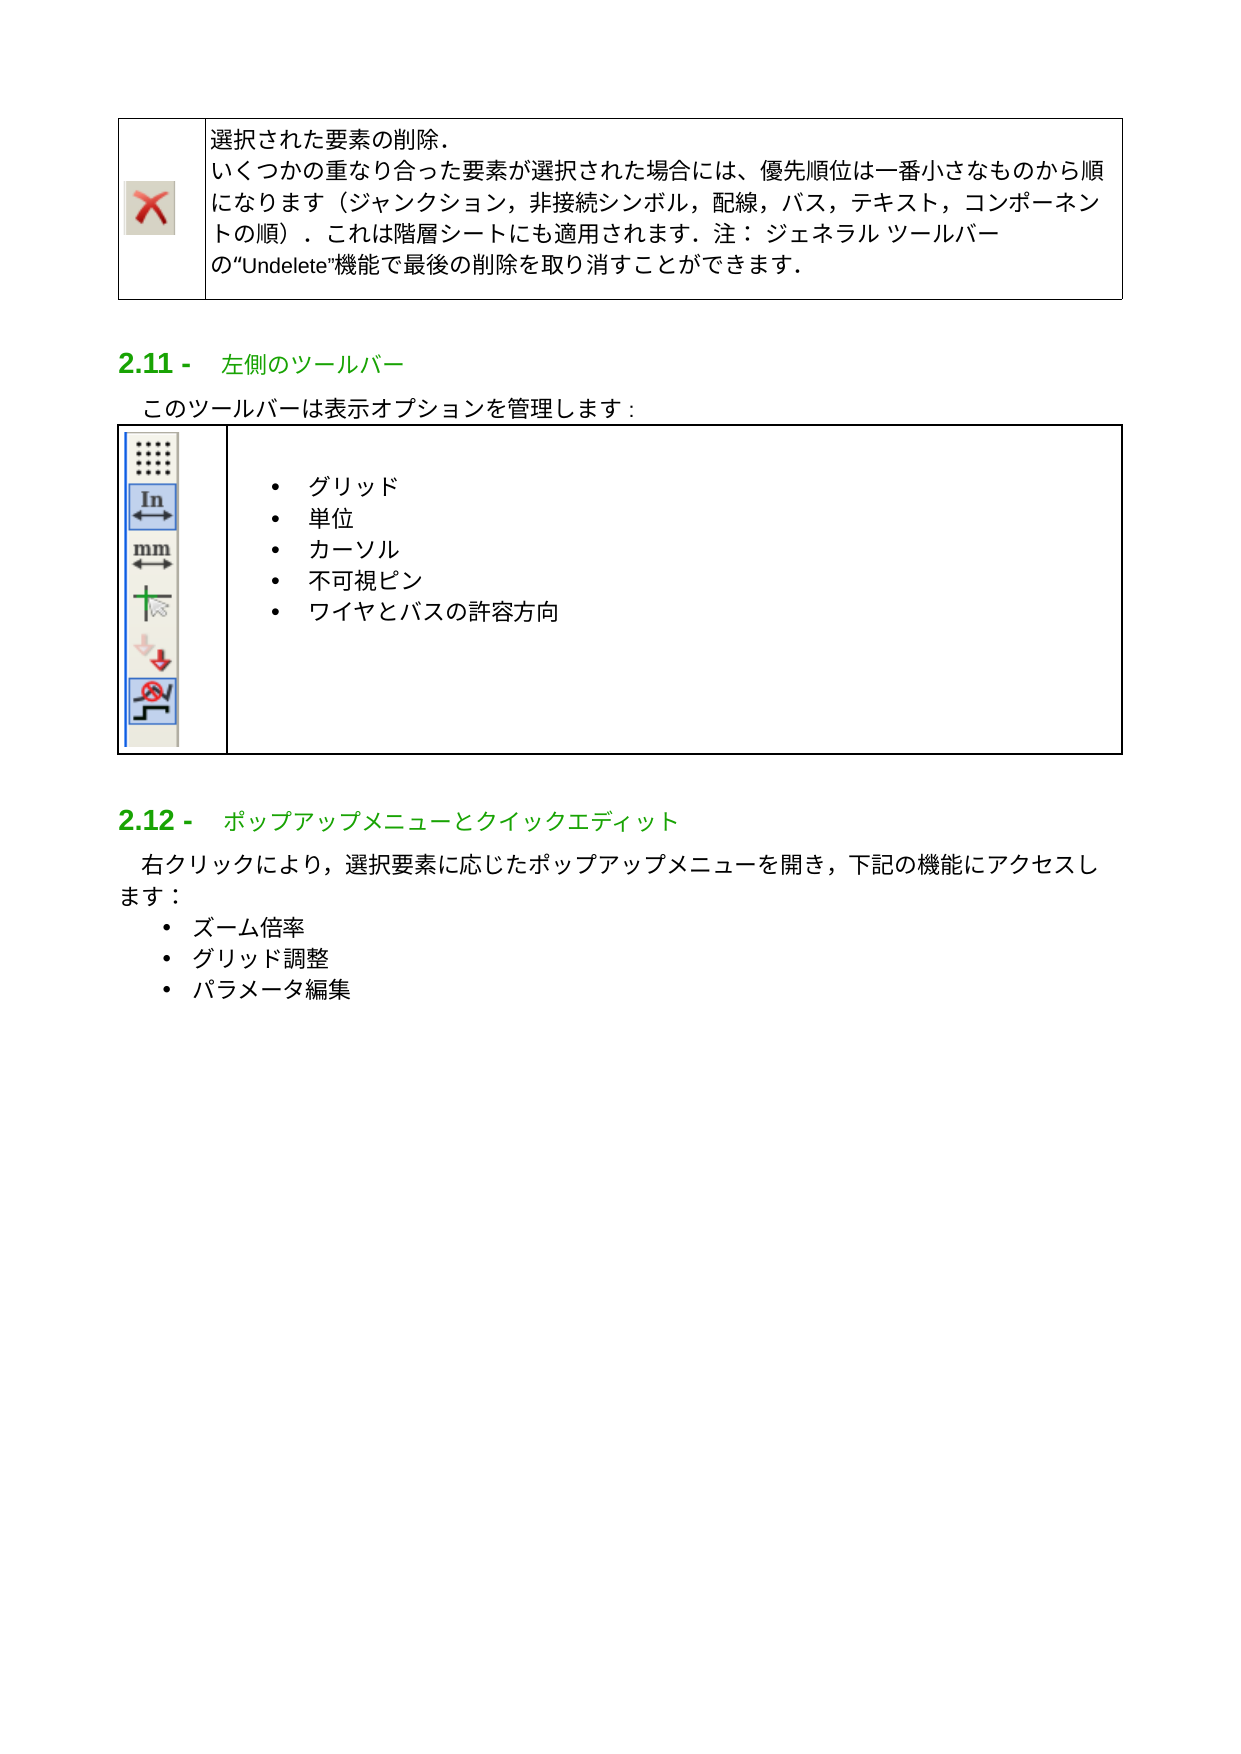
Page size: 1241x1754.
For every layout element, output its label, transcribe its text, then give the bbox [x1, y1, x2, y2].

text このツールバーは表示オプションを管理します : [118, 393, 1122, 424]
picture [123, 181, 176, 235]
subtitle 左側のツールバー [118, 346, 1122, 380]
table_cell 選択された要素の削除． いくつかの重なり合った要素が選択された場合には、優先順位は一番小さなものから順になります（ジャンクション，非接続シンボル，配線，バス，テキスト，コンポーネントの順）．これは階層シートにも適用されます．注： ジェネラル ツールバーの“Undelete”機能で最後の削除を取り消すことができます． [206, 119, 1122, 298]
table_cell [119, 119, 205, 298]
picture [124, 432, 180, 747]
list パラメータ編集 [162, 974, 1122, 1005]
table_header [119, 426, 226, 753]
table_header グリッド 単位 カーソル 不可視ピン ワイヤとバスの許容方向 [228, 426, 1121, 753]
subtitle ポップアップメニューとクイックエディット [118, 803, 1122, 837]
list グリッド調整 [162, 943, 1122, 974]
text 右クリックにより，選択要素に応じたポップアップメニューを開き，下記の機能にアクセスします： [118, 849, 1122, 912]
list ズーム倍率 [162, 912, 1122, 943]
